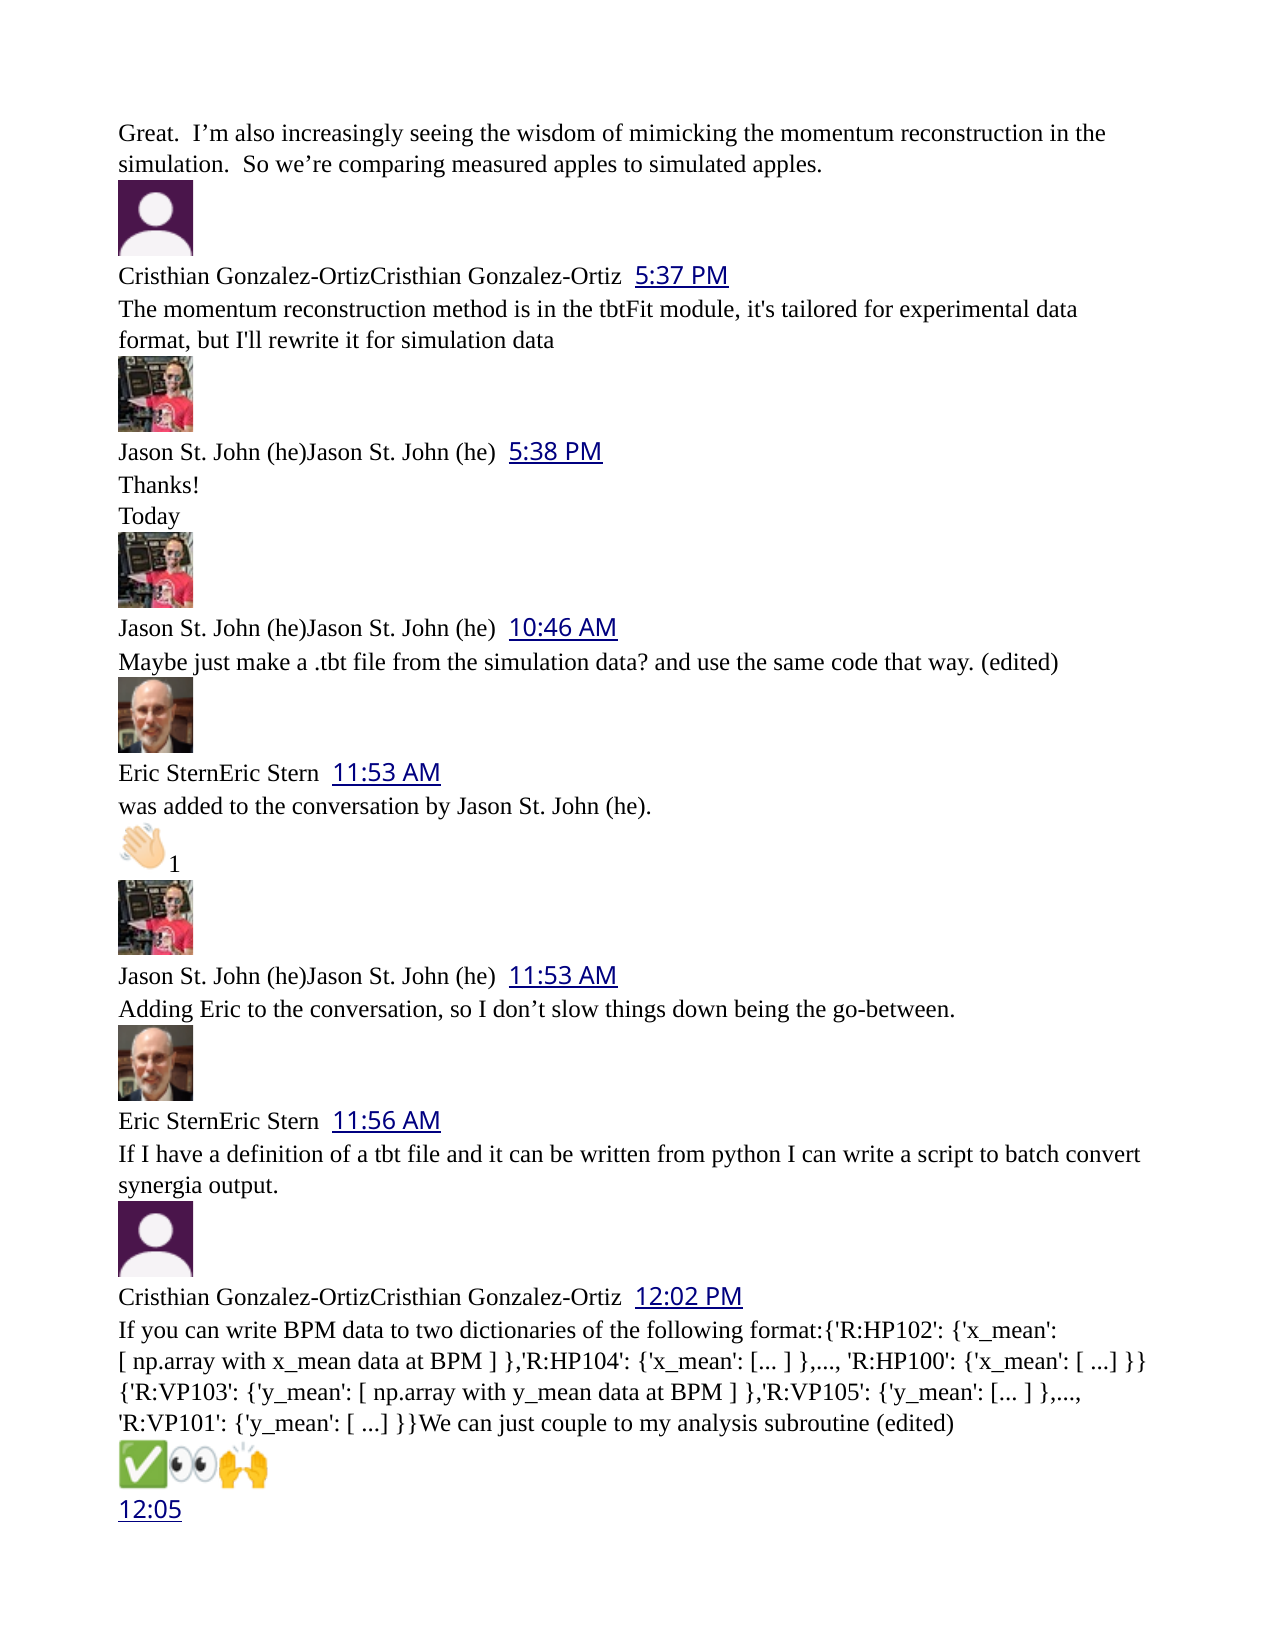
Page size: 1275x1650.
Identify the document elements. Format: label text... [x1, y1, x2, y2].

text Cristhian Gonzalez-OrtizCristhian Gonzalez-Ortiz 5:37 PM [118, 257, 1157, 292]
text Eric SternEric Stern 11:56 AM [118, 1102, 1157, 1136]
text Cristhian Gonzalez-OrtizCristhian Gonzalez-Ortiz 12:02 PM [118, 1278, 1157, 1313]
picture [118, 822, 169, 873]
picture [118, 880, 194, 955]
text Great. I’m also increasingly seeing the wisdom of mimicking the momentum reconstruction in the simulation. So we’re comparing measured apples to simulated apples. [118, 118, 1157, 178]
text Thanks! [118, 470, 1157, 499]
text Maybe just make a .tbt file from the simulation data? and use the same code that way. (edited) [118, 647, 1157, 675]
picture [118, 180, 194, 256]
text The momentum reconstruction method is in the tbtFit module, it's tailored for experimental data format, but I'll rewrite it for simulation data [118, 294, 1157, 354]
text Adding Eric to the conversation, so I don’t slow things down being the go-between. [118, 994, 1157, 1023]
text If I have a definition of a tbt file and it can be written from python I can write a script to batch convert synergia output. [118, 1139, 1157, 1199]
picture [118, 356, 194, 432]
picture [118, 1025, 194, 1101]
text If you can write BPM data to two dictionaries of the following format:{'R:HP102': {'x_mean': [ np.array with x_mean data at BPM ] },'R:HP104': {'x_mean': [... ] },..., 'R:HP100': {'x_mean': [ ...] }}{'R:VP103': {'y_mean': [ np.array with y_mean data at BPM ] },'R:VP105': {'y_mean': [... ] },..., 'R:VP101': {'y_mean': [ ...] }}We can just couple to my analysis subroutine (edited) [118, 1315, 1157, 1437]
text 1 [118, 822, 1157, 878]
text 12:05 [118, 1492, 1157, 1526]
text Jason St. John (he)Jason St. John (he) 5:38 PM [118, 434, 1157, 468]
picture [118, 677, 194, 753]
picture [118, 532, 194, 608]
text Eric SternEric Stern 11:53 AM was added to the conversation by Jason St. John (he). [118, 755, 1157, 820]
text Jason St. John (he)Jason St. John (he) 11:53 AM [118, 957, 1157, 991]
picture [118, 1201, 194, 1277]
text Today [118, 501, 1157, 530]
picture [118, 1439, 269, 1490]
text Jason St. John (he)Jason St. John (he) 10:46 AM [118, 610, 1157, 644]
